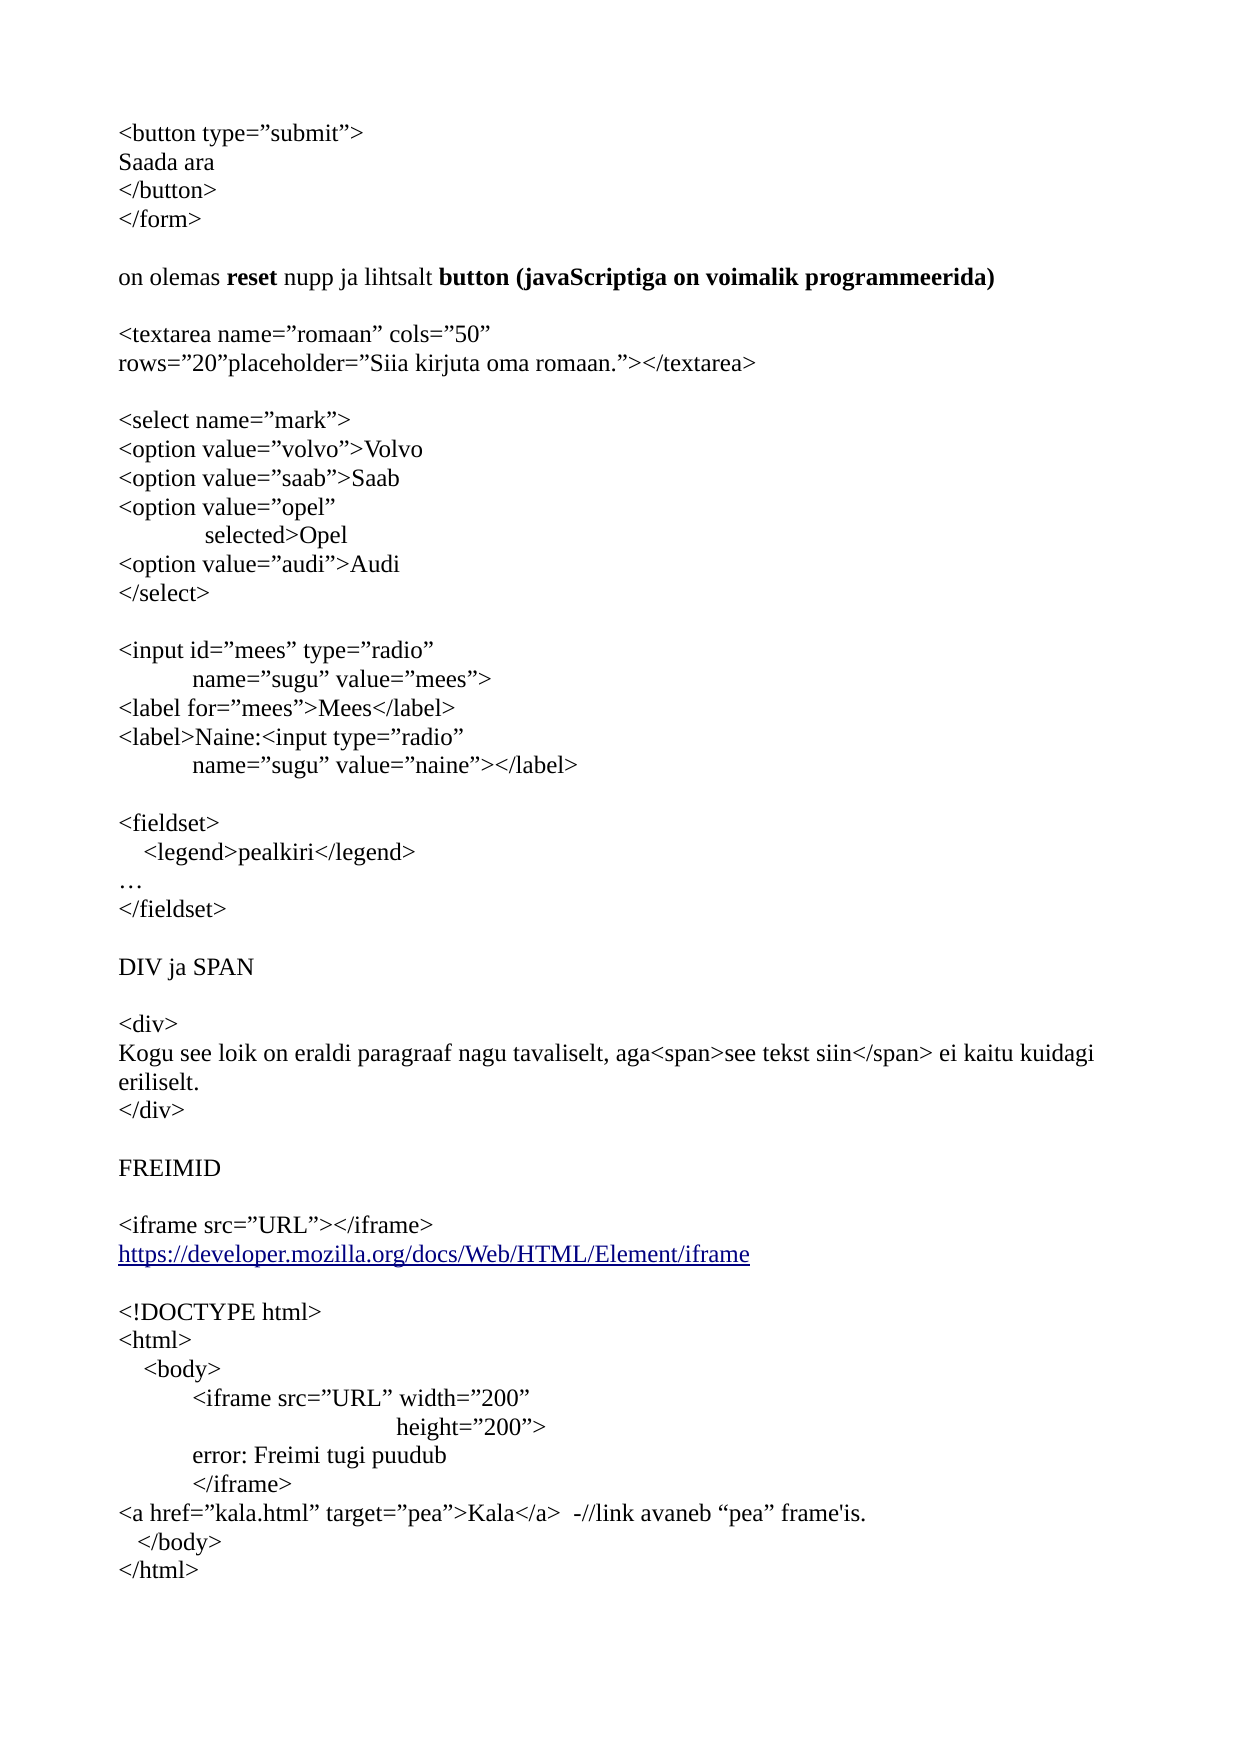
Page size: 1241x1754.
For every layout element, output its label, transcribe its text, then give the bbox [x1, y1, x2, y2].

text <body> [118, 1354, 1122, 1383]
text </button> [118, 176, 1122, 204]
text <iframe src=”URL” width=”200” [118, 1383, 1122, 1412]
text <button type=”submit”> [118, 118, 1122, 147]
text error: Freimi tugi puudub [118, 1441, 1122, 1469]
text height=”200”> [118, 1412, 1122, 1441]
text <label for=”mees”>Mees</label> [118, 693, 1122, 722]
text FREIMID [118, 1153, 1122, 1182]
text DIV ja SPAN [118, 952, 1122, 981]
text selected>Opel [118, 521, 1122, 549]
text <a href=”kala.html” target=”pea”>Kala</a> -//link avaneb “pea” frame'is. [118, 1498, 1122, 1527]
text <textarea name=”romaan” cols=”50” [118, 319, 1122, 348]
text </fieldset> [118, 894, 1122, 923]
text <option value=”opel” [118, 492, 1122, 521]
text <fieldset> [118, 808, 1122, 837]
text Kogu see loik on eraldi paragraaf nagu tavaliselt, aga<span>see tekst siin</span> ei kaitu kuidagi eriliselt. [118, 1038, 1122, 1096]
text </form> [118, 204, 1122, 233]
text </body> [118, 1527, 1122, 1556]
text <iframe src=”URL”></iframe> [118, 1211, 1122, 1239]
text on olemas reset nupp ja lihtsalt button (javaScriptiga on voimalik programmeerida) [118, 262, 1122, 291]
text rows=”20”placeholder=”Siia kirjuta oma romaan.”></textarea> [118, 348, 1122, 377]
text </html> [118, 1556, 1122, 1584]
text <option value=”audi”>Audi [118, 549, 1122, 578]
text <legend>pealkiri</legend> [118, 837, 1122, 866]
text <html> [118, 1326, 1122, 1354]
text <option value=”saab”>Saab [118, 463, 1122, 492]
text <!DOCTYPE html> [118, 1297, 1122, 1326]
text Saada ara [118, 147, 1122, 176]
text <div> [118, 1009, 1122, 1038]
text </select> [118, 578, 1122, 607]
text </iframe> [118, 1469, 1122, 1498]
text name=”sugu” value=”naine”></label> [118, 751, 1122, 779]
text </div> [118, 1096, 1122, 1124]
text <select name=”mark”> [118, 406, 1122, 434]
text <label>Naine:<input type=”radio” [118, 722, 1122, 751]
text <input id=”mees” type=”radio” [118, 636, 1122, 664]
text https://developer.mozilla.org/docs/Web/HTML/Element/iframe [118, 1239, 1122, 1268]
text … [118, 866, 1122, 894]
text <option value=”volvo”>Volvo [118, 434, 1122, 463]
text name=”sugu” value=”mees”> [118, 664, 1122, 693]
